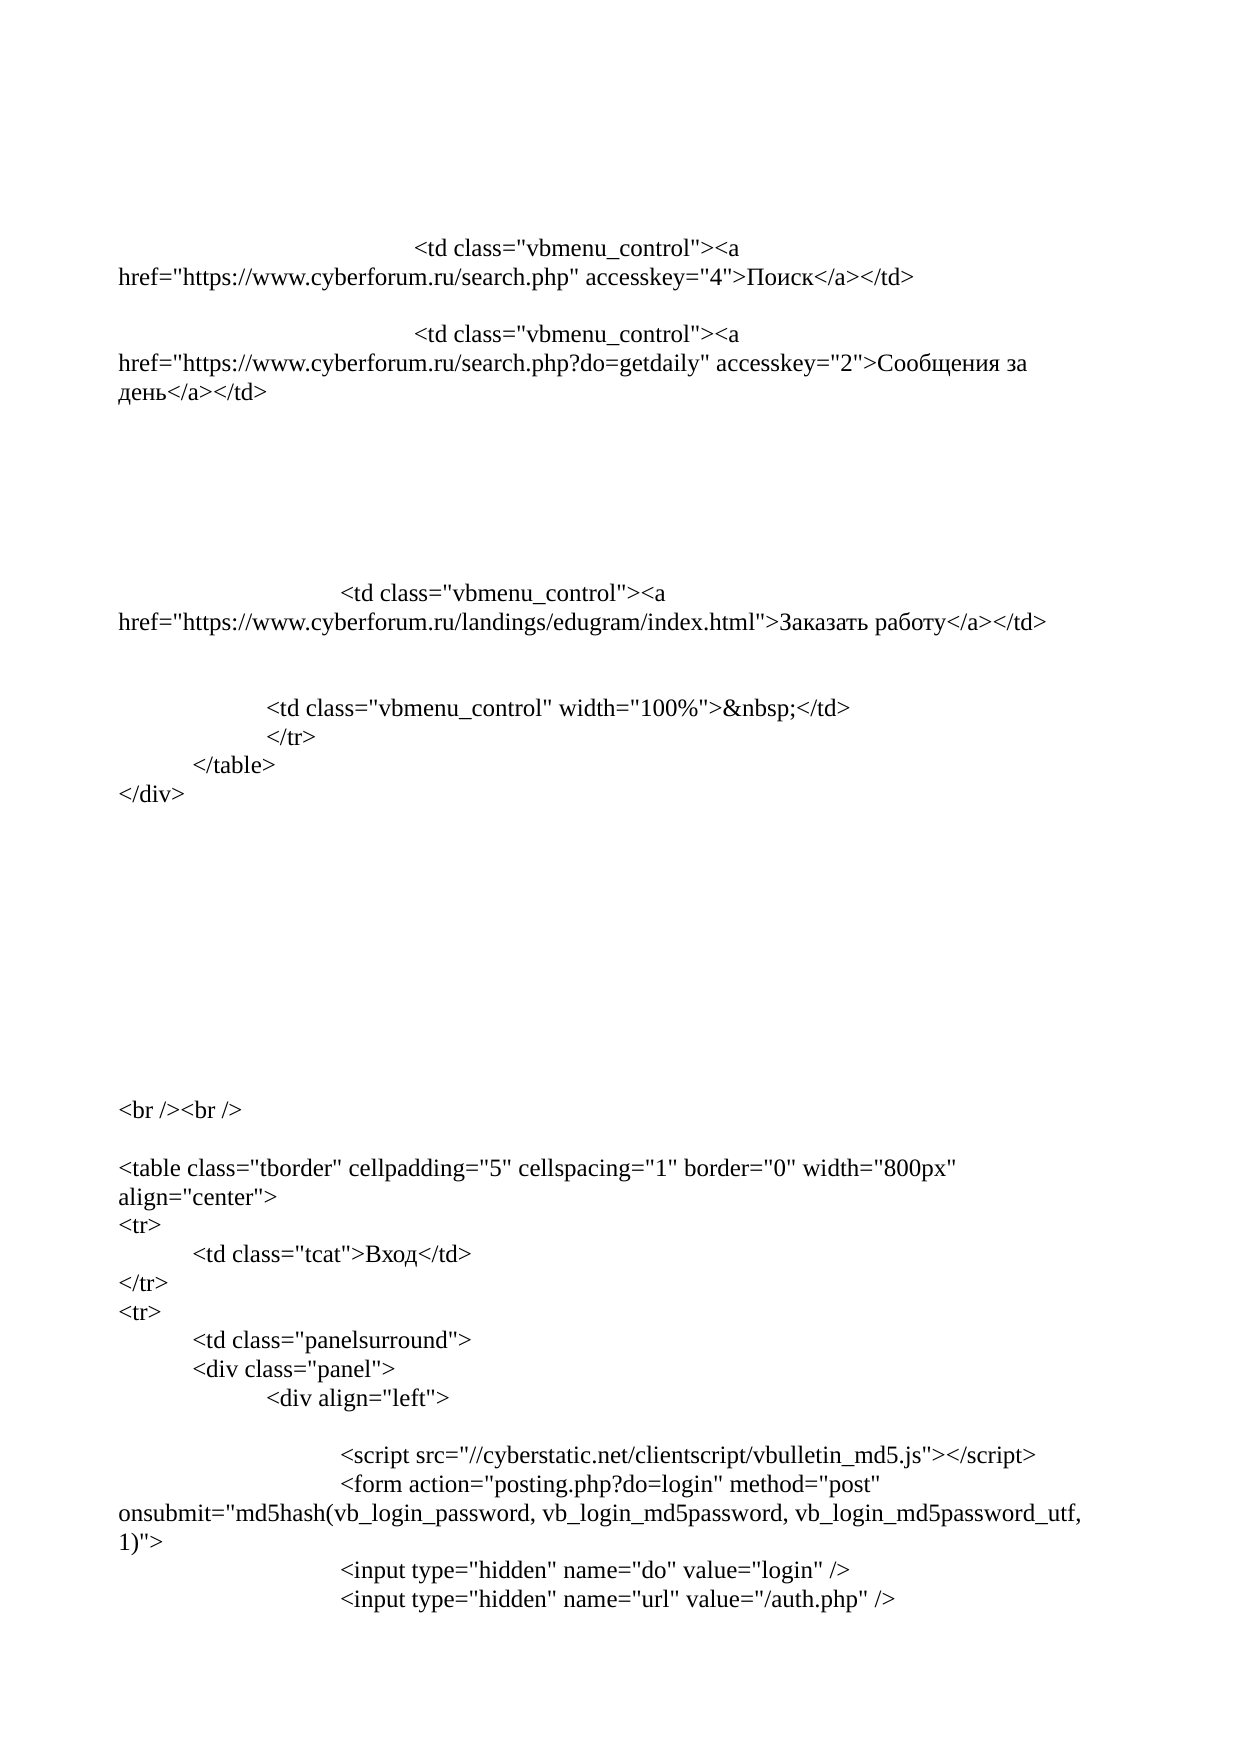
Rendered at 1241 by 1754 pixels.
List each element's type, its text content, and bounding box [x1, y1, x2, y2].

text <div class="panel"> [118, 1354, 1122, 1383]
text <form action="posting.php?do=login" method="post" onsubmit="md5hash(vb_login_password, vb_login_md5password, vb_login_md5password_utf, 1)"> [118, 1469, 1122, 1556]
text </div> [118, 779, 1122, 808]
text <td class="vbmenu_control"><a href="https://www.cyberforum.ru/search.php?do=getdaily" accesskey="2">Сообщения за день</a></td> [118, 319, 1122, 406]
text <script src="//cyberstatic.net/clientscript/vbulletin_md5.js"></script> [118, 1441, 1122, 1469]
text <br /><br /> [118, 1096, 1122, 1124]
text <div align="left"> [118, 1383, 1122, 1412]
text </table> [118, 751, 1122, 779]
text <table class="tborder" cellpadding="5" cellspacing="1" border="0" width="800px" align="center"> [118, 1153, 1122, 1211]
text <td class="vbmenu_control" width="100%">&nbsp;</td> [118, 693, 1122, 722]
text <input type="hidden" name="do" value="login" /> [118, 1556, 1122, 1584]
text <td class="vbmenu_control"><a href="https://www.cyberforum.ru/search.php" accesskey="4">Поиск</a></td> [118, 233, 1122, 291]
text </tr> [118, 722, 1122, 751]
text <input type="hidden" name="url" value="/auth.php" /> [118, 1584, 1122, 1613]
text <td class="panelsurround"> [118, 1326, 1122, 1354]
text <td class="vbmenu_control"><a href="https://www.cyberforum.ru/landings/edugram/index.html">Заказать работу</a></td> [118, 578, 1122, 636]
text <td class="tcat">Вход</td> [118, 1239, 1122, 1268]
text <tr> [118, 1297, 1122, 1326]
text </tr> [118, 1268, 1122, 1297]
text <tr> [118, 1211, 1122, 1239]
